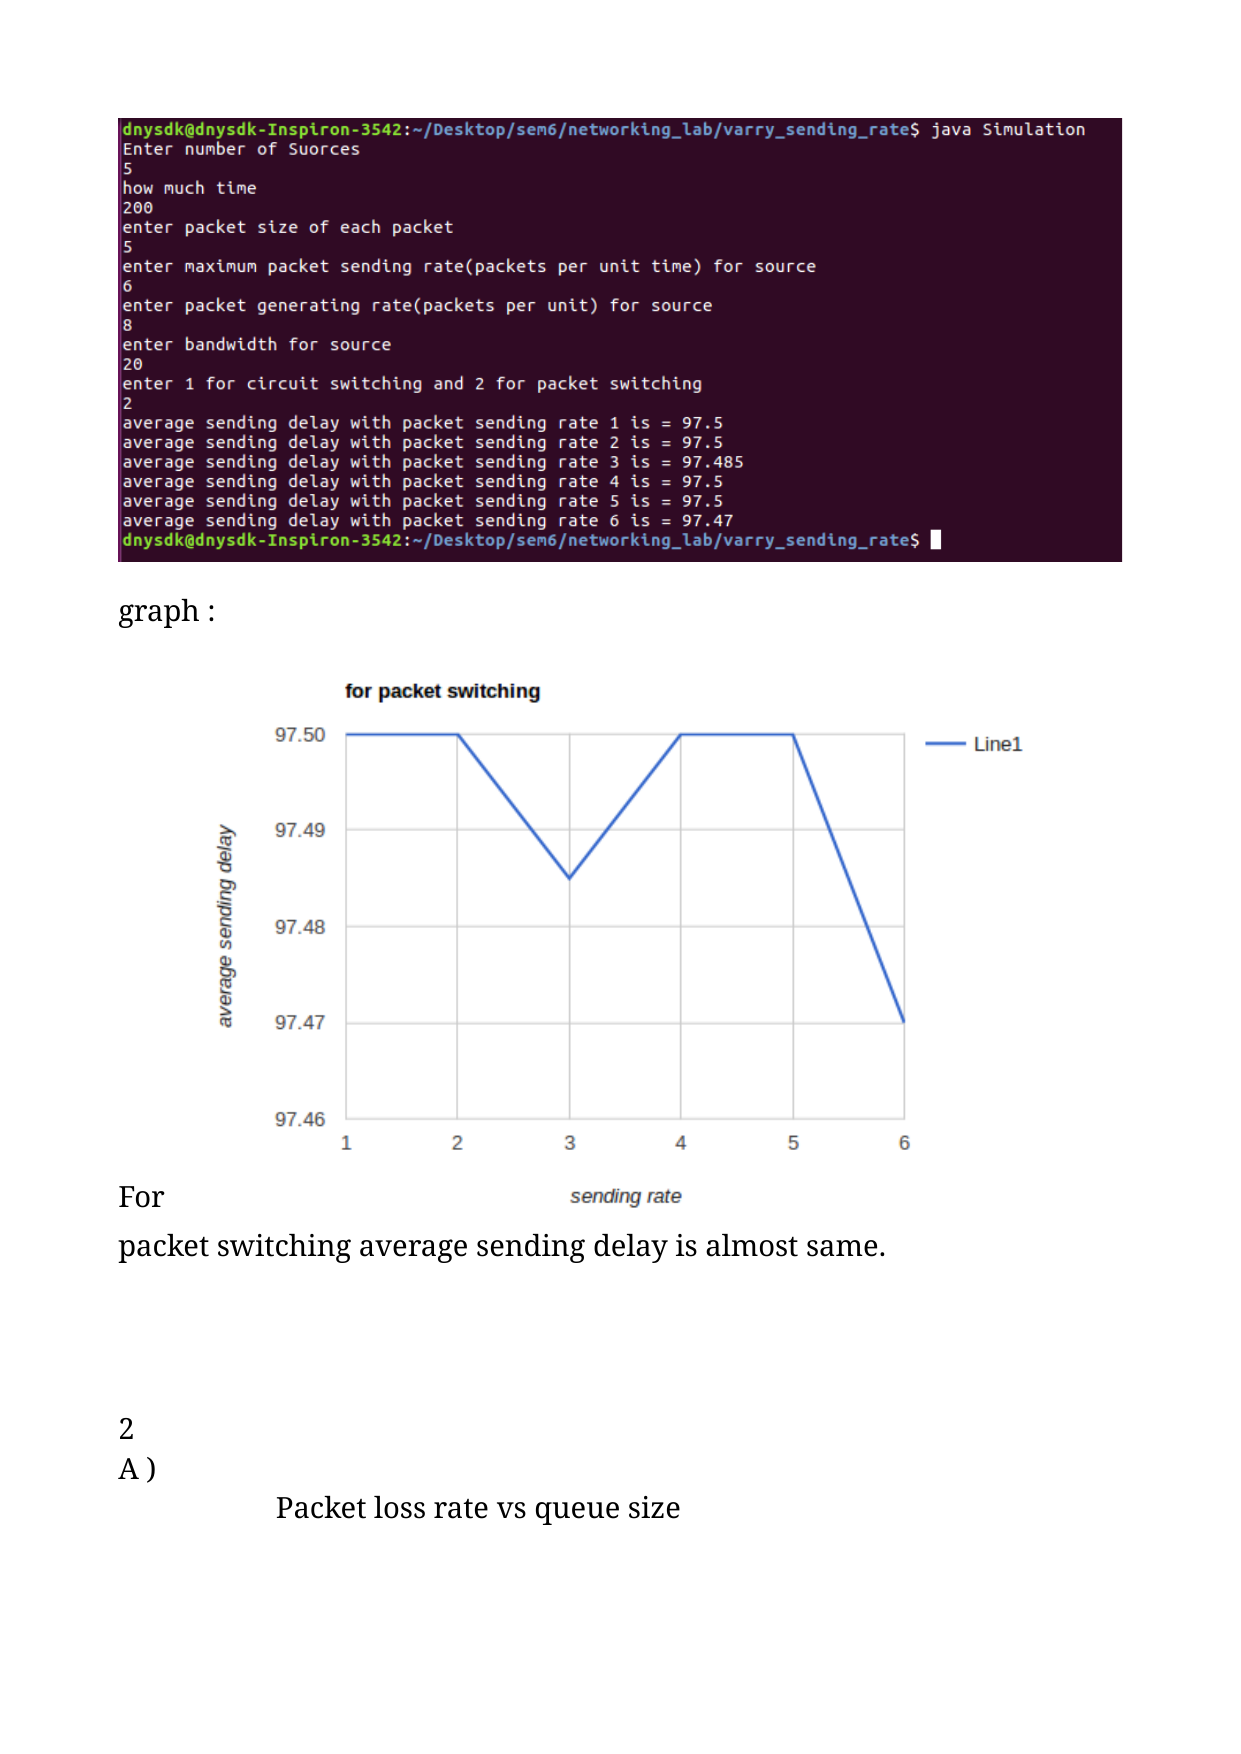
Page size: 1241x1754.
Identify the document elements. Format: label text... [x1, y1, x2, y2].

text Packet loss rate vs queue size [118, 1488, 1122, 1527]
picture [197, 659, 1043, 1225]
text A ) [118, 1448, 1122, 1488]
text graph : [118, 591, 1122, 630]
text 2 [118, 1408, 1122, 1448]
text For packet switching average sending delay is almost same. [118, 1177, 1122, 1264]
picture [118, 118, 1123, 562]
